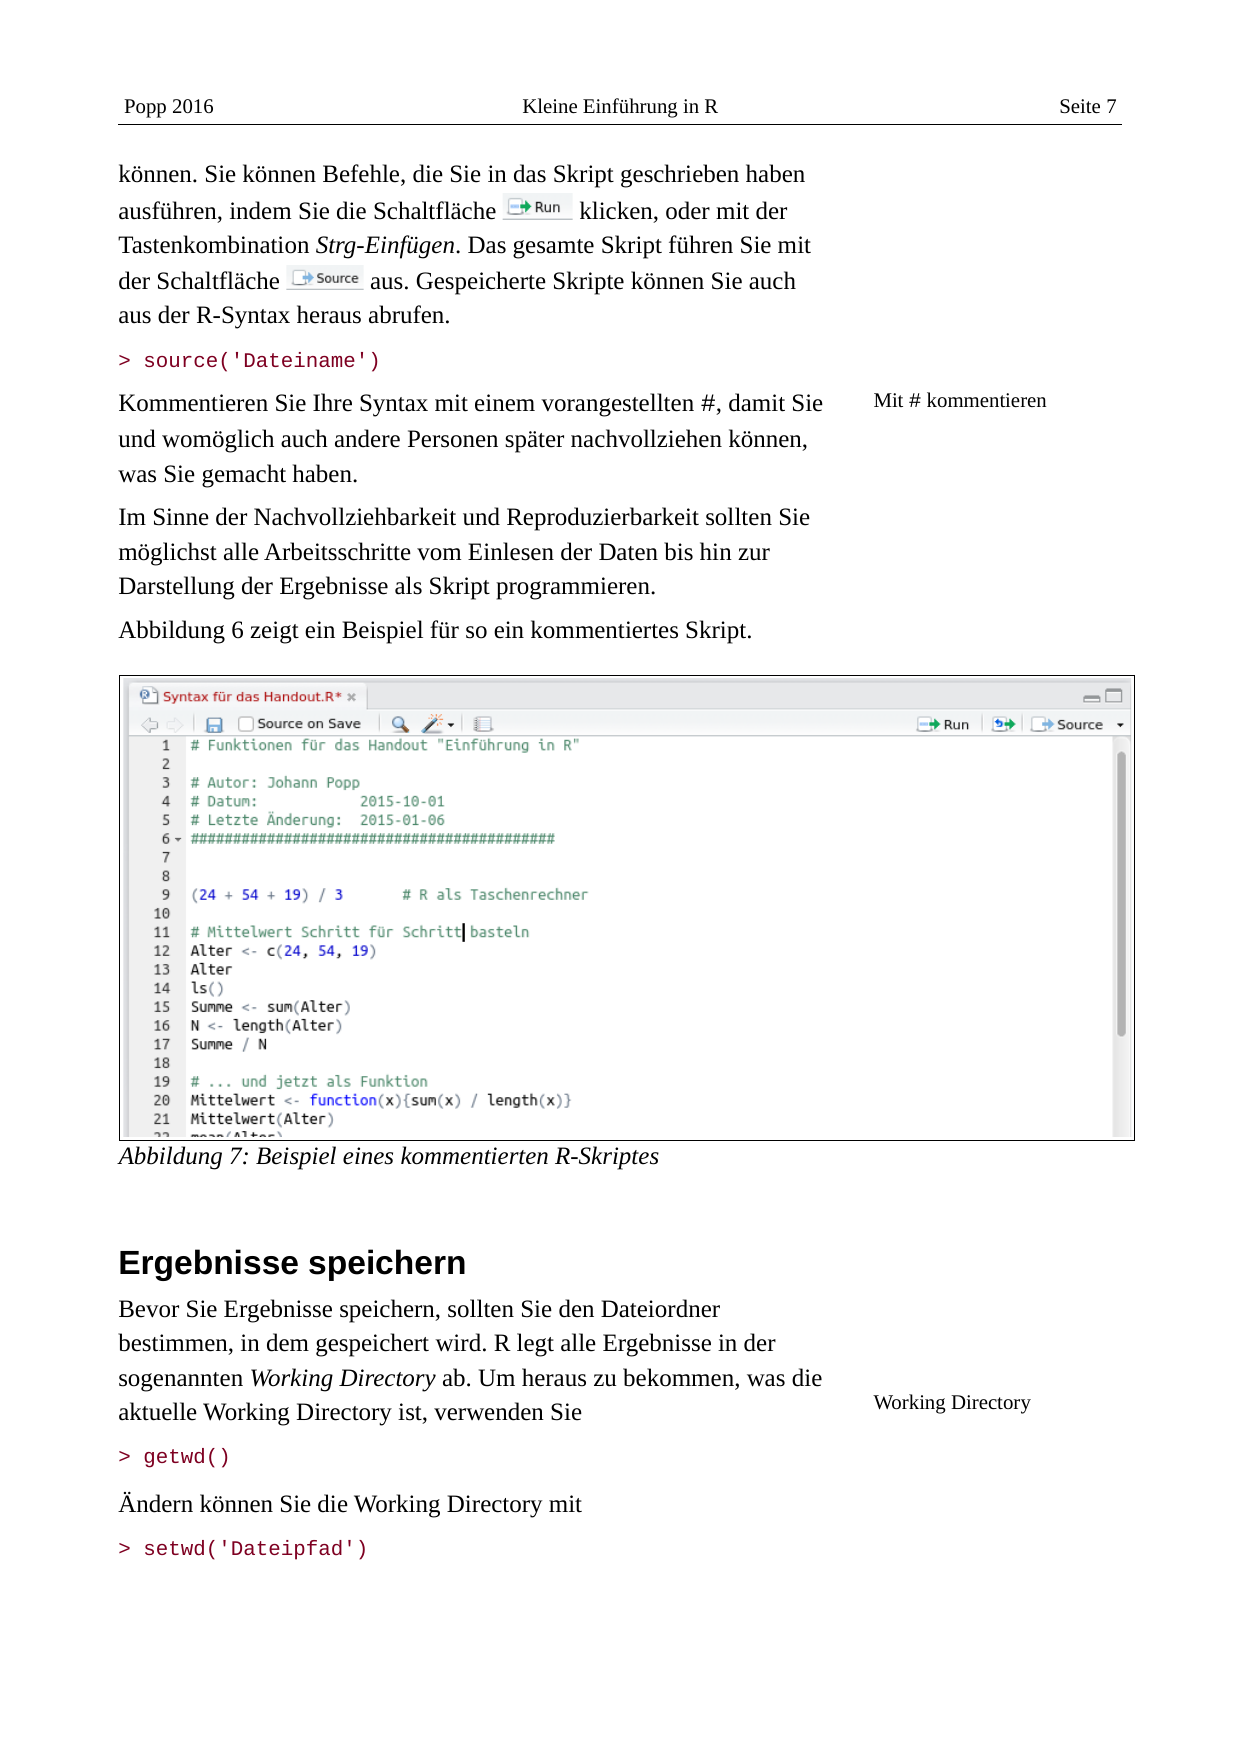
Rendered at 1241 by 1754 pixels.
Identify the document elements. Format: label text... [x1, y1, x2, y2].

text [120, 676, 1134, 1140]
table_cell Mit # kommentieren [856, 388, 1123, 502]
text [118, 1169, 1136, 1181]
table_cell [856, 503, 1123, 615]
picture [123, 678, 1132, 1137]
subtitle Ergebnisse speichern [118, 1242, 1122, 1281]
table_cell können. Sie können Befehle, die Sie in das Skript geschrieben haben ausführen, indem Sie die Schaltfläche klicken, oder mit der Tastenkombination Strg-Einfügen. Das gesamte Skript führen Sie mit der Schaltfläche aus. Gespeicherte Skripte können Sie auch aus der R-Syntax heraus abrufen. > source('Dateiname') [118, 159, 856, 388]
picture [502, 193, 573, 220]
table_cell Im Sinne der Nachvollziehbarkeit und Reproduzierbarkeit sollten Sie möglichst alle Arbeitsschritte vom Einlesen der Daten bis hin zur Darstellung der Ergebnisse als Skript programmieren. [118, 503, 856, 615]
table_header Bevor Sie Ergebnisse speichern, sollten Sie den Dateiordner bestimmen, in dem gespeichert wird. R legt alle Ergebnisse in der sogenannten Working Directory ab. Um heraus zu bekommen, was die aktuelle Working Directory ist, verwenden Sie > getwd() Ändern können Sie die Working Directory mit > setwd('Dateipfad') [118, 1294, 856, 1577]
table_cell Kommentieren Sie Ihre Syntax mit einem vorangestellten #, damit Sie und womöglich auch andere Personen später nachvollziehen können, was Sie gemacht haben. [118, 388, 856, 502]
picture [286, 265, 364, 290]
text Abbildung 7: Beispiel eines kommentierten R-Skriptes [118, 687, 1136, 1169]
table_cell [856, 159, 1123, 388]
table_header Working Directory [856, 1294, 1123, 1577]
text Abbildung 6 zeigt ein Beispiel für so ein kommentiertes Skript. [118, 615, 1122, 644]
